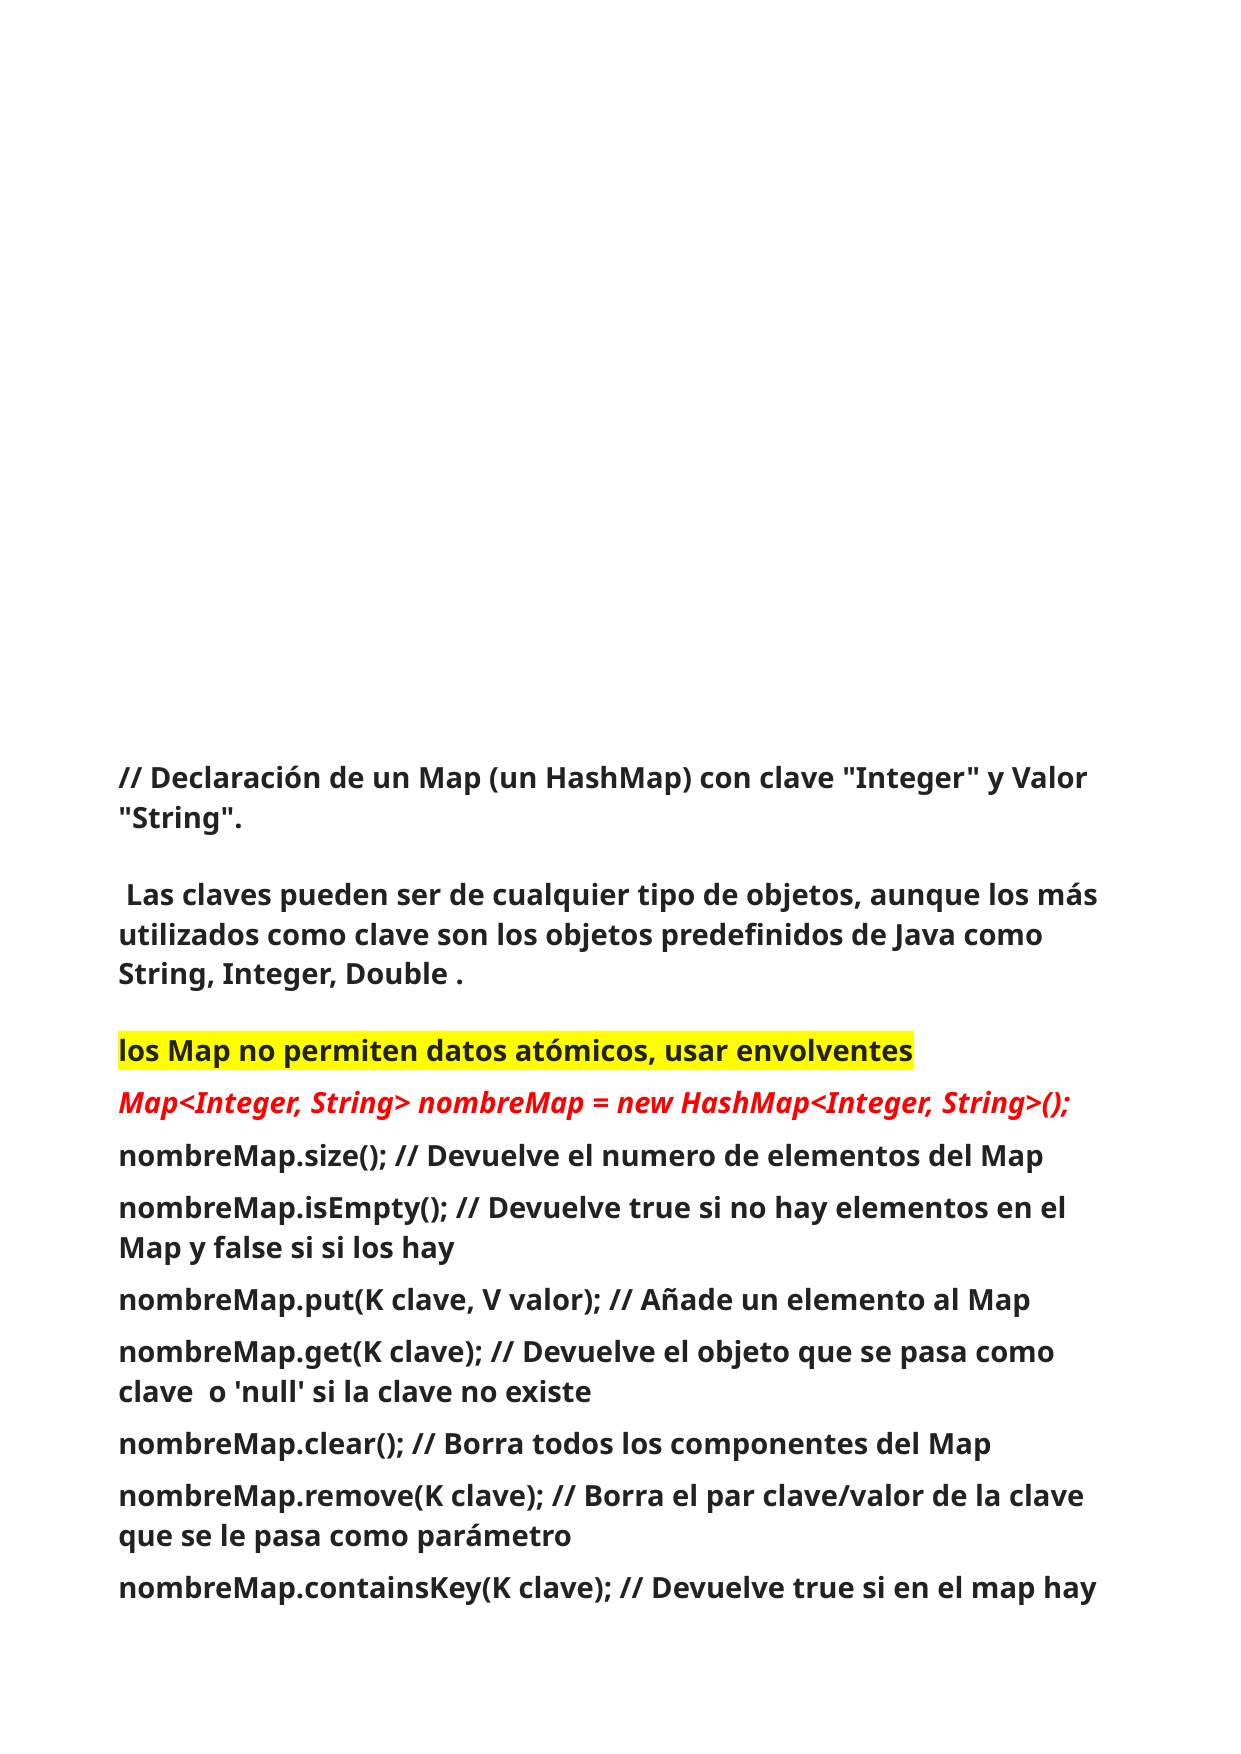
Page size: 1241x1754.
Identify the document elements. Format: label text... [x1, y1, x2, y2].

text nombreMap.size(); // Devuelve el numero de elementos del Map [118, 1135, 1122, 1175]
subtitle // Declaración de un Map (un HashMap) con clave "Integer" y Valor "String". [118, 757, 1122, 837]
text nombreMap.get(K clave); // Devuelve el objeto que se pasa como clave o 'null' si la clave no existe [118, 1331, 1122, 1411]
text nombreMap.isEmpty(); // Devuelve true si no hay elementos en el Map y false si si los hay [118, 1187, 1122, 1267]
text nombreMap.remove(K clave); // Borra el par clave/valor de la clave que se le pasa como parámetro [118, 1475, 1122, 1555]
text nombreMap.clear(); // Borra todos los componentes del Map [118, 1423, 1122, 1463]
text nombreMap.put(K clave, V valor); // Añade un elemento al Map [118, 1279, 1122, 1319]
text nombreMap.containsKey(K clave); // Devuelve true si en el map hay [118, 1567, 1122, 1607]
text Map<Integer, String> nombreMap = new HashMap<Integer, String>(); [118, 1083, 1122, 1122]
subtitle Las claves pueden ser de cualquier tipo de objetos, aunque los más utilizados como clave son los objetos predefinidos de Java como String, Integer, Double . [118, 874, 1122, 993]
subtitle los Map no permiten datos atómicos, usar envolventes [118, 1031, 1122, 1070]
